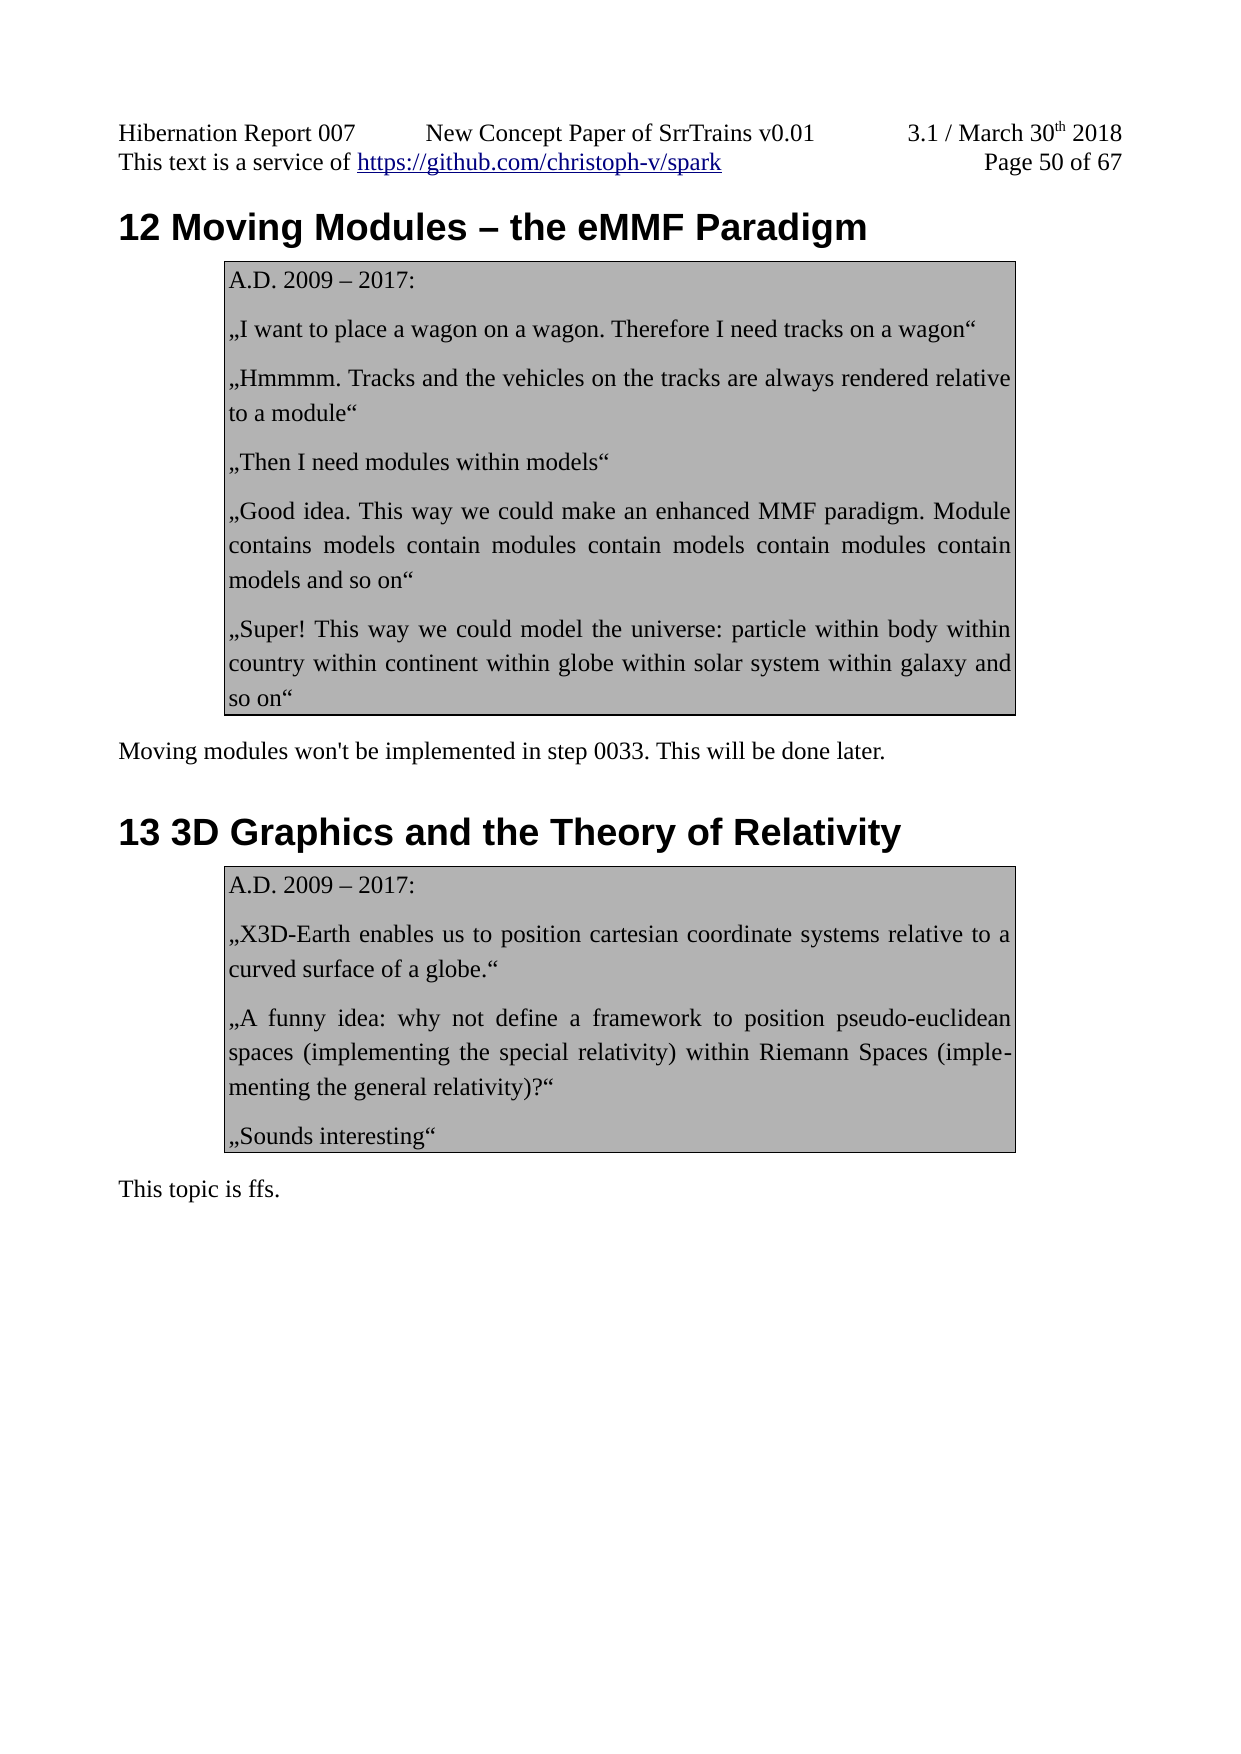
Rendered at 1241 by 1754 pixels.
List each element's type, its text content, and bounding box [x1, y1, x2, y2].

text „Sounds interesting“ [225, 1117, 1015, 1152]
text „Super! This way we could model the universe: particle within body within country within continent within globe within solar system within galaxy and so on“ [225, 610, 1015, 714]
text „X3D-Earth enables us to position cartesian coordinate systems relative to a curved surface of a globe.“ [225, 915, 1015, 982]
text Moving modules won't be implemented in step 0033. This will be done later. [118, 736, 1122, 765]
subtitle 12 Moving Modules – the eMMF Paradigm [118, 205, 1122, 249]
text „A funny idea: why not define a framework to position pseudo-euclidean spaces (implementing the special relativity) within Riemann Spaces (imple­men­ting the general relativity)?“ [225, 999, 1015, 1100]
text This topic is ffs. [118, 1174, 1122, 1202]
text „Good idea. This way we could make an enhanced MMF paradigm. Module contains models contain modules contain models contain modules contain models and so on“ [225, 492, 1015, 594]
text „I want to place a wagon on a wagon. Therefore I need tracks on a wagon“ [225, 310, 1015, 343]
text „Hmmmm. Tracks and the vehicles on the tracks are always rendered relative to a module“ [225, 359, 1015, 427]
text „Then I need modules within models“ [225, 443, 1015, 476]
text A.D. 2009 – 2017: [225, 262, 1015, 294]
subtitle 13 3D Graphics and the Theory of Relativity [118, 810, 1122, 854]
text A.D. 2009 – 2017: [225, 867, 1015, 899]
